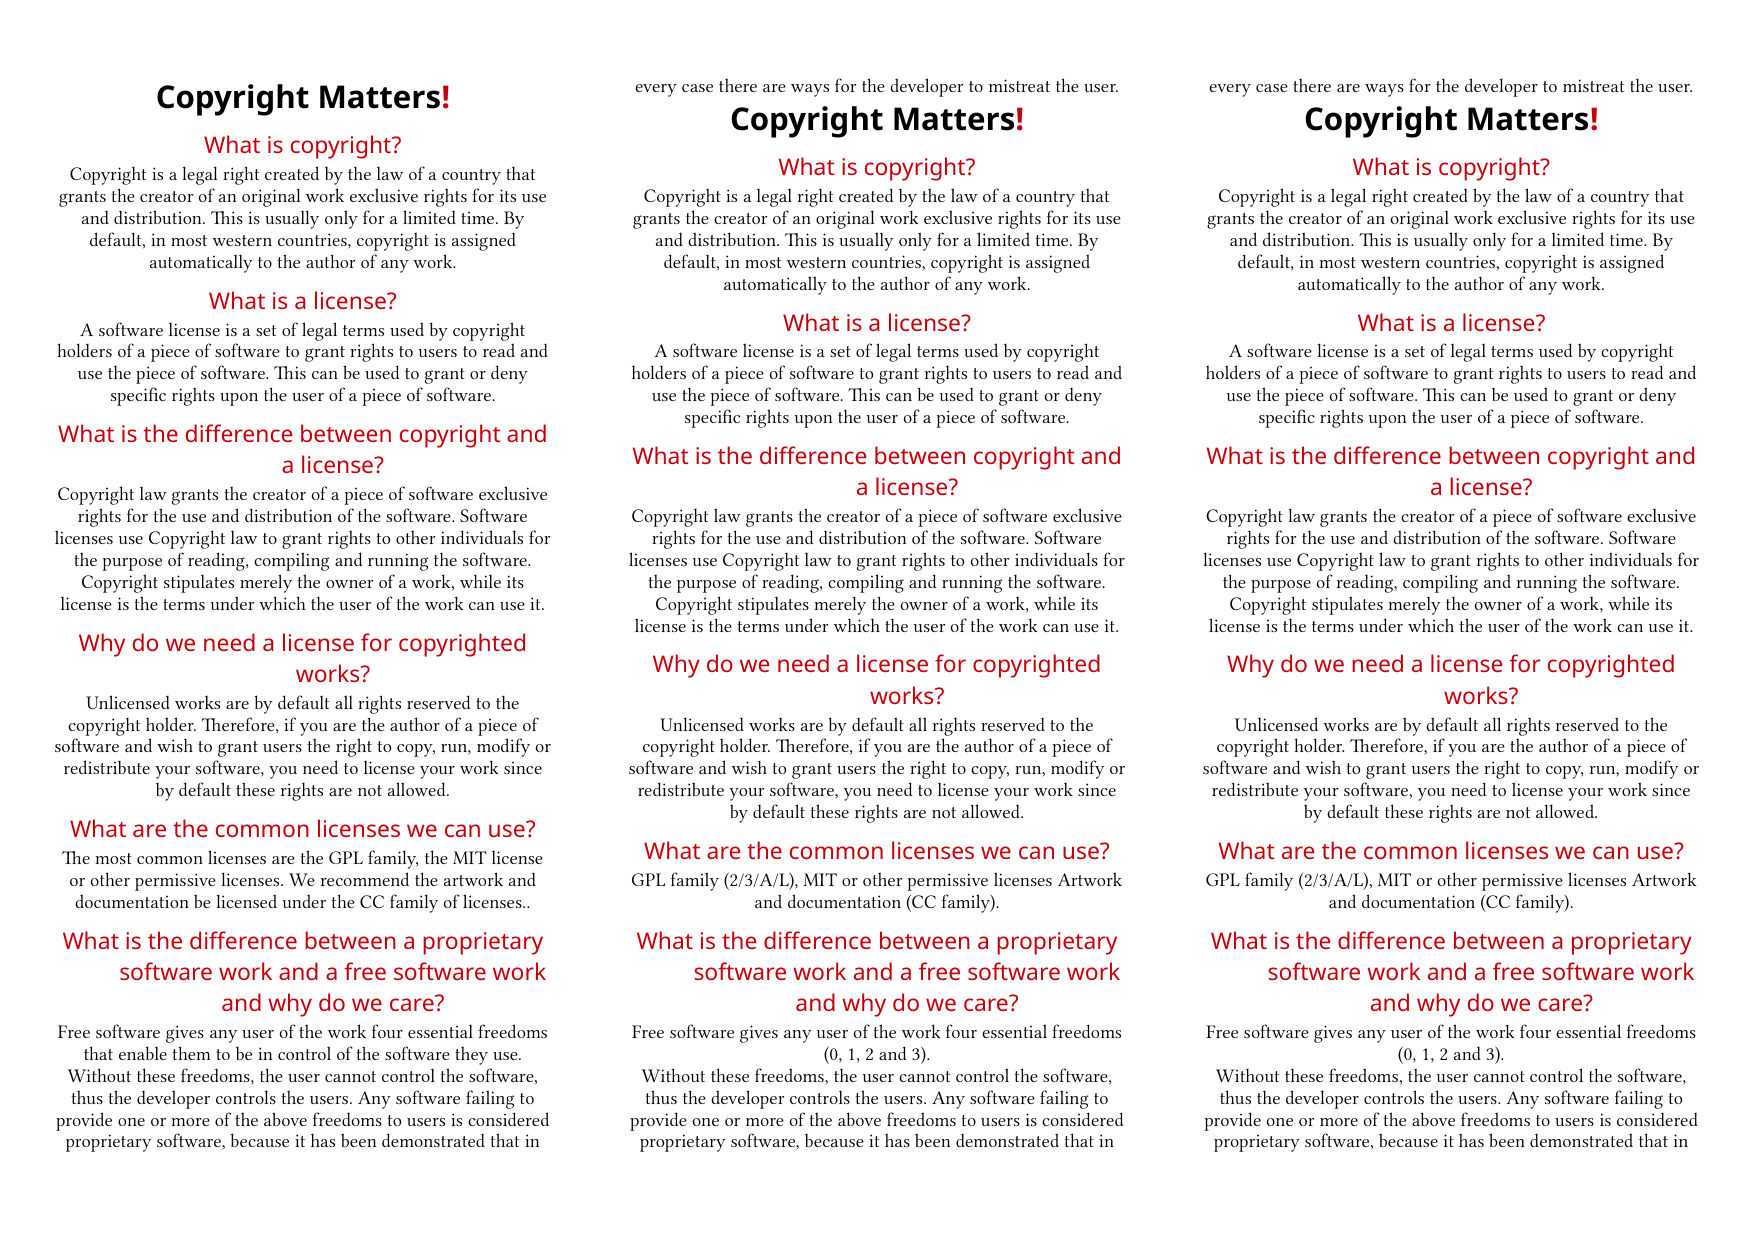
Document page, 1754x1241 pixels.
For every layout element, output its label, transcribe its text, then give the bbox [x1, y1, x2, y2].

subtitle What are the common licenses we can use? [627, 835, 1126, 866]
text every case there are ways for the developer to mistreat the user. [1201, 75, 1701, 97]
subtitle What is the difference between a proprietary software work and a free software work and why do we care? [53, 925, 552, 1018]
subtitle What is copyright? [53, 129, 552, 161]
text Unlicensed works are by default all rights reserved to the copyright holder. Therefore, if you are the author of a piece of software and wish to grant users the right to copy, run, modify or redistribute your software, you need to license your work since by default these rights are not allowed. [1201, 714, 1701, 823]
text Copyright law grants the creator of a piece of software exclusive rights for the use and distribution of the software. Software licenses use Copyright law to grant rights to other individuals for the purpose of reading, compiling and running the software. Copyright stipulates merely the owner of a work, while its license is the terms under which the user of the work can use it. [1201, 505, 1701, 637]
text GPL family (2/3/A/L), MIT or other permissive licenses Artwork and documentation (CC family). [1201, 869, 1701, 913]
text A software license is a set of legal terms used by copyright holders of a piece of software to grant rights to users to read and use the piece of software. This can be used to grant or deny specific rights upon the user of a piece of software. [1201, 341, 1701, 428]
text Free software gives any user of the work four essential freedoms (0, 1, 2 and 3). [627, 1021, 1126, 1065]
subtitle What is the difference between copyright and a license? [627, 440, 1126, 502]
subtitle What is a license? [627, 307, 1126, 338]
text Unlicensed works are by default all rights reserved to the copyright holder. Therefore, if you are the author of a piece of software and wish to grant users the right to copy, run, modify or redistribute your software, you need to license your work since by default these rights are not allowed. [53, 692, 552, 801]
text Free software gives any user of the work four essential freedoms that enable them to be in control of the software they use. [53, 1021, 552, 1065]
text The most common licenses are the GPL family, the MIT license or other permissive licenses. We recommend the artwork and documentation be licensed under the CC family of licenses.. [53, 847, 552, 913]
text Copyright is a legal right created by the law of a country that grants the creator of an original work exclusive rights for its use and distribution. This is usually only for a limited time. By default, in most western countries, copyright is assigned automatically to the author of any work. [1201, 185, 1701, 295]
text Without these freedoms, the user cannot control the software, thus the developer controls the users. Any software failing to provide one or more of the above freedoms to users is considered proprietary software, because it has been demonstrated that in [1201, 1065, 1701, 1153]
subtitle What are the common licenses we can use? [53, 813, 552, 844]
text Free software gives any user of the work four essential freedoms (0, 1, 2 and 3). [1201, 1021, 1701, 1065]
subtitle What is the difference between copyright and a license? [53, 418, 552, 481]
subtitle Copyright Matters! [53, 75, 552, 118]
text Without these freedoms, the user cannot control the software, thus the developer controls the users. Any software failing to provide one or more of the above freedoms to users is considered proprietary software, because it has been demonstrated that in [53, 1065, 552, 1153]
subtitle What is the difference between a proprietary software work and a free software work and why do we care? [1201, 925, 1701, 1018]
subtitle Why do we need a license for copyrighted works? [627, 648, 1126, 711]
text Without these freedoms, the user cannot control the software, thus the developer controls the users. Any software failing to provide one or more of the above freedoms to users is considered proprietary software, because it has been demonstrated that in [627, 1065, 1126, 1153]
subtitle What are the common licenses we can use? [1201, 835, 1701, 866]
subtitle What is a license? [1201, 307, 1701, 338]
subtitle What is the difference between copyright and a license? [1201, 440, 1701, 502]
text Copyright law grants the creator of a piece of software exclusive rights for the use and distribution of the software. Software licenses use Copyright law to grant rights to other individuals for the purpose of reading, compiling and running the software. Copyright stipulates merely the owner of a work, while its license is the terms under which the user of the work can use it. [627, 505, 1126, 637]
text every case there are ways for the developer to mistreat the user. [627, 75, 1126, 97]
subtitle What is the difference between a proprietary software work and a free software work and why do we care? [627, 925, 1126, 1018]
text Copyright is a legal right created by the law of a country that grants the creator of an original work exclusive rights for its use and distribution. This is usually only for a limited time. By default, in most western countries, copyright is assigned automatically to the author of any work. [53, 163, 552, 273]
text GPL family (2/3/A/L), MIT or other permissive licenses Artwork and documentation (CC family). [627, 869, 1126, 913]
text Copyright law grants the creator of a piece of software exclusive rights for the use and distribution of the software. Software licenses use Copyright law to grant rights to other individuals for the purpose of reading, compiling and running the software. Copyright stipulates merely the owner of a work, while its license is the terms under which the user of the work can use it. [53, 483, 552, 615]
subtitle What is copyright? [627, 151, 1126, 182]
subtitle What is copyright? [1201, 151, 1701, 182]
subtitle Why do we need a license for copyrighted works? [53, 627, 552, 689]
subtitle What is a license? [53, 285, 552, 316]
text A software license is a set of legal terms used by copyright holders of a piece of software to grant rights to users to read and use the piece of software. This can be used to grant or deny specific rights upon the user of a piece of software. [53, 319, 552, 406]
subtitle Copyright Matters! [627, 97, 1126, 139]
text A software license is a set of legal terms used by copyright holders of a piece of software to grant rights to users to read and use the piece of software. This can be used to grant or deny specific rights upon the user of a piece of software. [627, 341, 1126, 428]
text Unlicensed works are by default all rights reserved to the copyright holder. Therefore, if you are the author of a piece of software and wish to grant users the right to copy, run, modify or redistribute your software, you need to license your work since by default these rights are not allowed. [627, 714, 1126, 823]
subtitle Why do we need a license for copyrighted works? [1201, 648, 1701, 711]
subtitle Copyright Matters! [1201, 97, 1701, 139]
text Copyright is a legal right created by the law of a country that grants the creator of an original work exclusive rights for its use and distribution. This is usually only for a limited time. By default, in most western countries, copyright is assigned automatically to the author of any work. [627, 185, 1126, 295]
